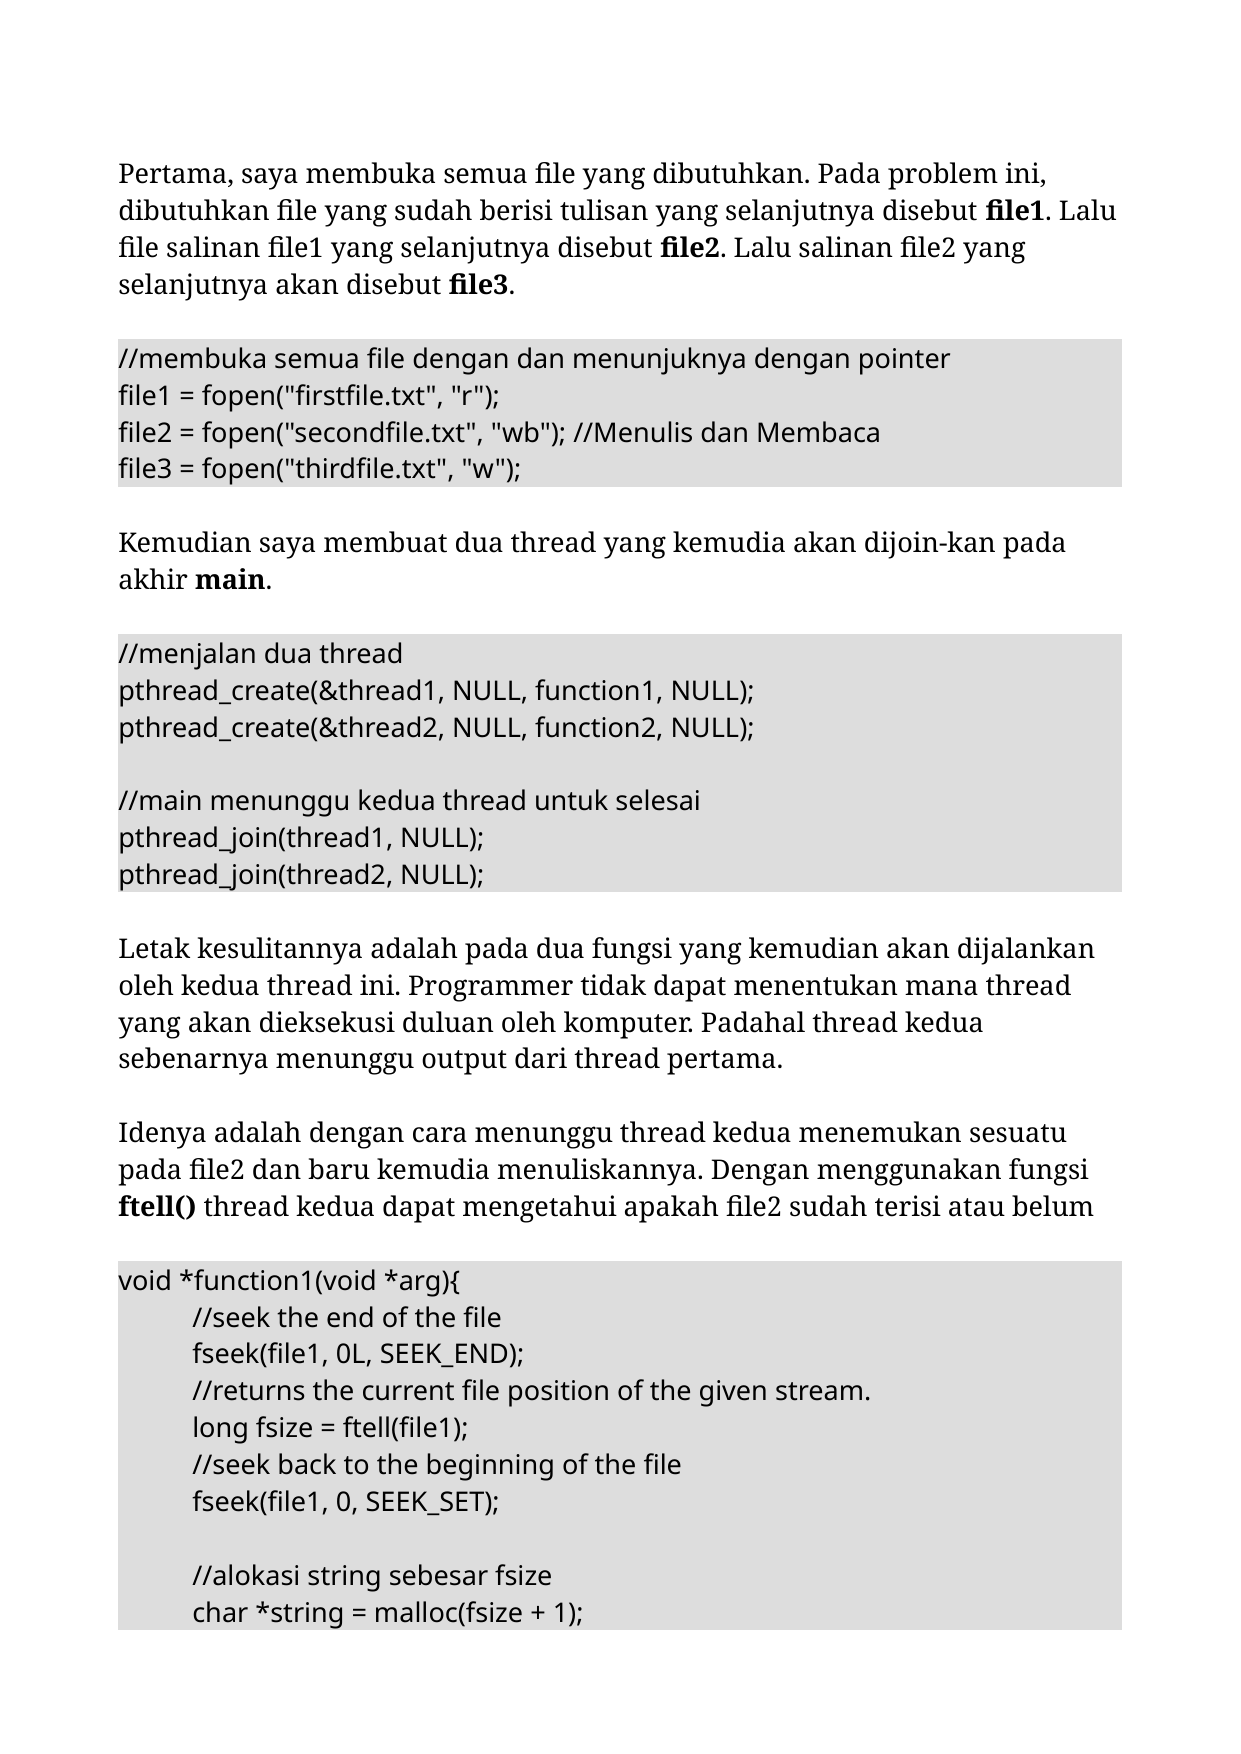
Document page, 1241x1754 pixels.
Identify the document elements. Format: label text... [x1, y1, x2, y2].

text //membuka semua file dengan dan menunjuknya dengan pointer [118, 339, 1122, 376]
text char *string = malloc(fsize + 1); [118, 1593, 1122, 1630]
text file2 = fopen("secondfile.txt", "wb"); //Menulis dan Membaca [118, 413, 1122, 450]
text Idenya adalah dengan cara menunggu thread kedua menemukan sesuatu pada file2 dan baru kemudia menuliskannya. Dengan menggunakan fungsi ftell() thread kedua dapat mengetahui apakah file2 sudah terisi atau belum [118, 1114, 1122, 1224]
text Kemudian saya membuat dua thread yang kemudia akan dijoin-kan pada akhir main. [118, 524, 1122, 597]
text Pertama, saya membuka semua file yang dibutuhkan. Pada problem ini, dibutuhkan file yang sudah berisi tulisan yang selanjutnya disebut file1. Lalu file salinan file1 yang selanjutnya disebut file2. Lalu salinan file2 yang selanjutnya akan disebut file3. [118, 155, 1122, 302]
text fseek(file1, 0, SEEK_SET); [118, 1482, 1122, 1519]
text long fsize = ftell(file1); [118, 1409, 1122, 1446]
text pthread_join(thread1, NULL); [118, 819, 1122, 856]
text //alokasi string sebesar fsize [118, 1556, 1122, 1593]
text file1 = fopen("firstfile.txt", "r"); [118, 376, 1122, 413]
text pthread_create(&thread2, NULL, function2, NULL); [118, 708, 1122, 745]
text //main menunggu kedua thread untuk selesai [118, 782, 1122, 819]
text //menjalan dua thread [118, 634, 1122, 671]
text Letak kesulitannya adalah pada dua fungsi yang kemudian akan dijalankan oleh kedua thread ini. Programmer tidak dapat menentukan mana thread yang akan dieksekusi duluan oleh komputer. Padahal thread kedua sebenarnya menunggu output dari thread pertama. [118, 929, 1122, 1077]
text void *function1(void *arg){ [118, 1261, 1122, 1298]
text //returns the current file position of the given stream. [118, 1372, 1122, 1409]
text file3 = fopen("thirdfile.txt", "w"); [118, 450, 1122, 487]
text //seek the end of the file [118, 1298, 1122, 1335]
text fseek(file1, 0L, SEEK_END); [118, 1335, 1122, 1372]
text //seek back to the beginning of the file [118, 1446, 1122, 1482]
text pthread_join(thread2, NULL); [118, 856, 1122, 892]
text pthread_create(&thread1, NULL, function1, NULL); [118, 671, 1122, 708]
